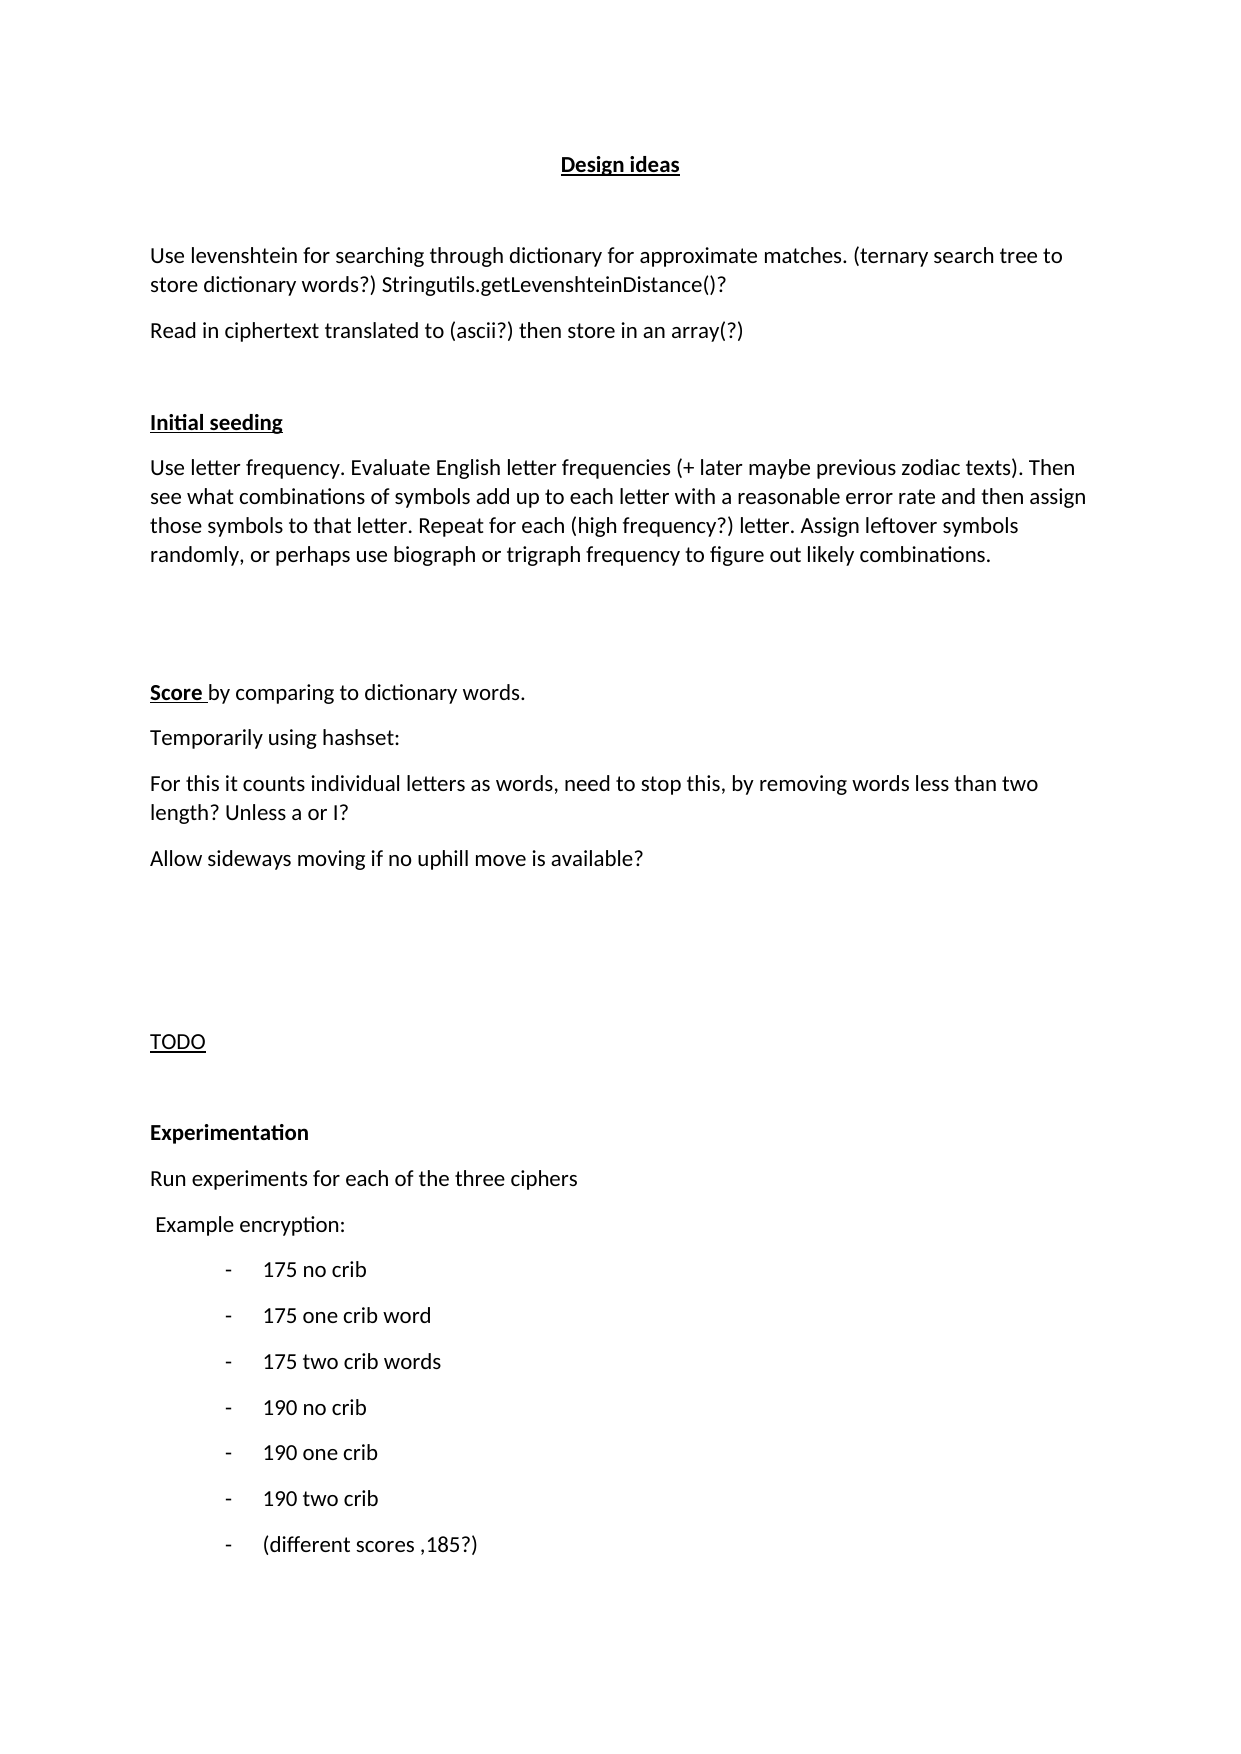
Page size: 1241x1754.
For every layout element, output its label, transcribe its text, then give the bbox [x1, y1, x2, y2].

list 175 no crib [225, 1256, 1090, 1284]
text For this it counts individual letters as words, need to stop this, by removing words less than two length? Unless a or I? [150, 769, 1090, 826]
text Allow sideways moving if no uphill move is available? [150, 844, 1090, 872]
text Use levenshtein for searching through dictionary for approximate matches. (ternary search tree to store dictionary words?) Stringutils.getLevenshteinDistance()? [150, 241, 1090, 298]
list 175 one crib word [225, 1301, 1090, 1329]
text Design ideas [150, 150, 1090, 178]
text Initial seeding [150, 408, 1090, 436]
list 175 two crib words [225, 1347, 1090, 1375]
text Run experiments for each of the three ciphers [150, 1164, 1090, 1192]
text Temporarily using hashset: [150, 723, 1090, 752]
text Experimentation [150, 1118, 1090, 1146]
list 190 two crib [225, 1484, 1090, 1512]
list 190 no crib [225, 1393, 1090, 1421]
text TODO [150, 1027, 1090, 1055]
text Read in ciphertext translated to (ascii?) then store in an array(?) [150, 316, 1090, 344]
list (different scores ,185?) [225, 1530, 1090, 1558]
text Use letter frequency. Evaluate English letter frequencies (+ later maybe previous zodiac texts). Then see what combinations of symbols add up to each letter with a reasonable error rate and then assign those symbols to that letter. Repeat for each (high frequency?) letter. Assign leftover symbols randomly, or perhaps use biograph or trigraph frequency to figure out likely combinations. [150, 453, 1090, 569]
list 190 one crib [225, 1438, 1090, 1467]
text Example encryption: [150, 1210, 1090, 1238]
text Score by comparing to dictionary words. [150, 678, 1090, 706]
